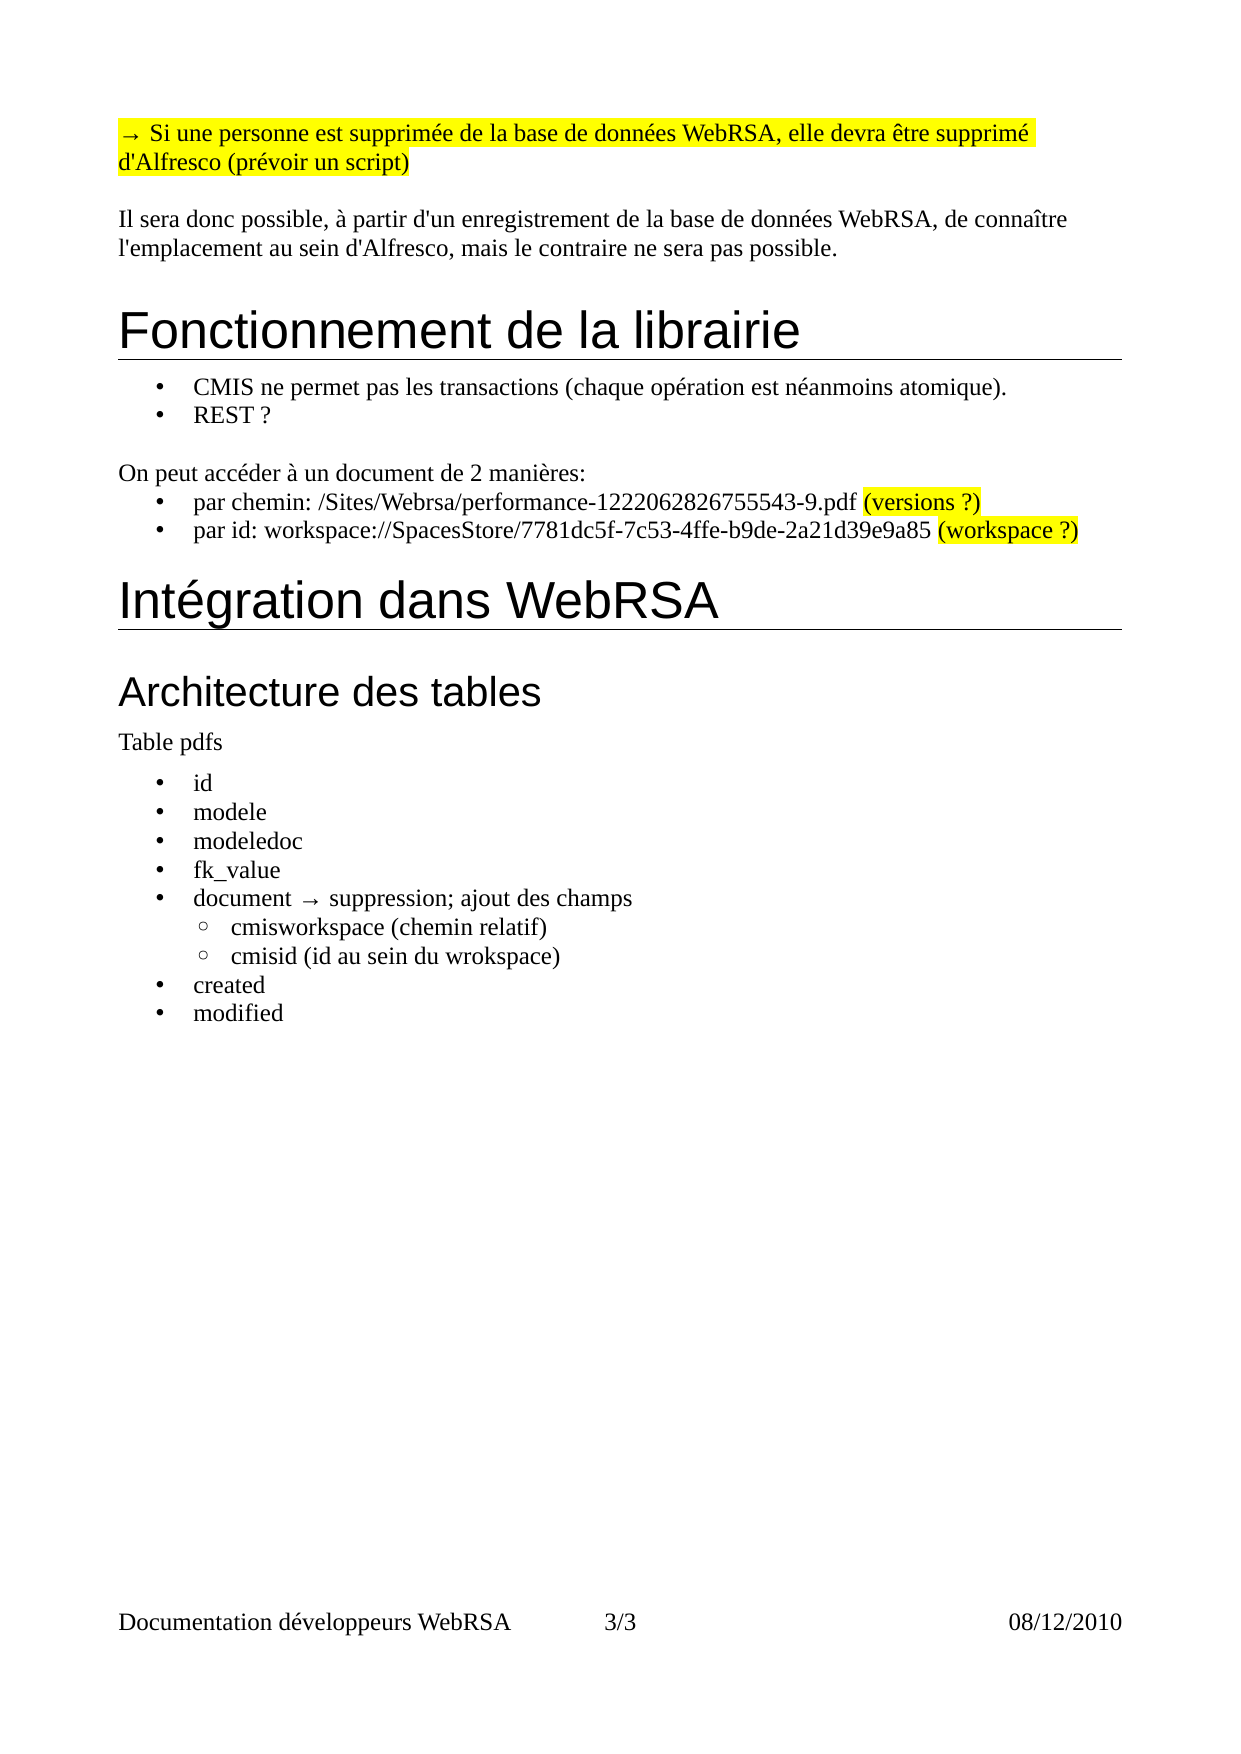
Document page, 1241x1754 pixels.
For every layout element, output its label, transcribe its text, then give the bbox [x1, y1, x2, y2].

list created [156, 970, 1122, 998]
text Table pdfs [118, 727, 1122, 756]
list par id: workspace://SpacesStore/7781dc5f-7c53-4ffe-b9de-2a21d39e9a85 (workspace ?) [156, 516, 1122, 544]
text → Si une personne est supprimée de la base de données WebRSA, elle devra être supprimé d'Alfresco (prévoir un script) [118, 118, 1122, 176]
list modele [156, 797, 1122, 826]
list fk_value [156, 855, 1122, 883]
list CMIS ne permet pas les transactions (chaque opération est néanmoins atomique). [156, 372, 1122, 401]
list modified [156, 998, 1122, 1027]
text Il sera donc possible, à partir d'un enregistrement de la base de données WebRSA, de connaître l'emplacement au sein d'Alfresco, mais le contraire ne sera pas possible. [118, 204, 1122, 262]
subtitle Architecture des tables [118, 667, 1122, 715]
list par chemin: /Sites/Webrsa/performance-1222062826755543-9.pdf (versions ?) [156, 487, 1122, 516]
list cmisworkspace (chemin relatif) [193, 912, 1122, 941]
text On peut accéder à un document de 2 manières: [118, 458, 1122, 487]
list document → suppression; ajout des champs [156, 883, 1122, 912]
subtitle Fonctionnement de la librairie [118, 299, 1122, 359]
list id [156, 768, 1122, 797]
list cmisid (id au sein du wrokspace) [193, 941, 1122, 970]
list modeledoc [156, 826, 1122, 855]
subtitle Intégration dans WebRSA [118, 569, 1122, 629]
list REST ? [156, 401, 1122, 429]
